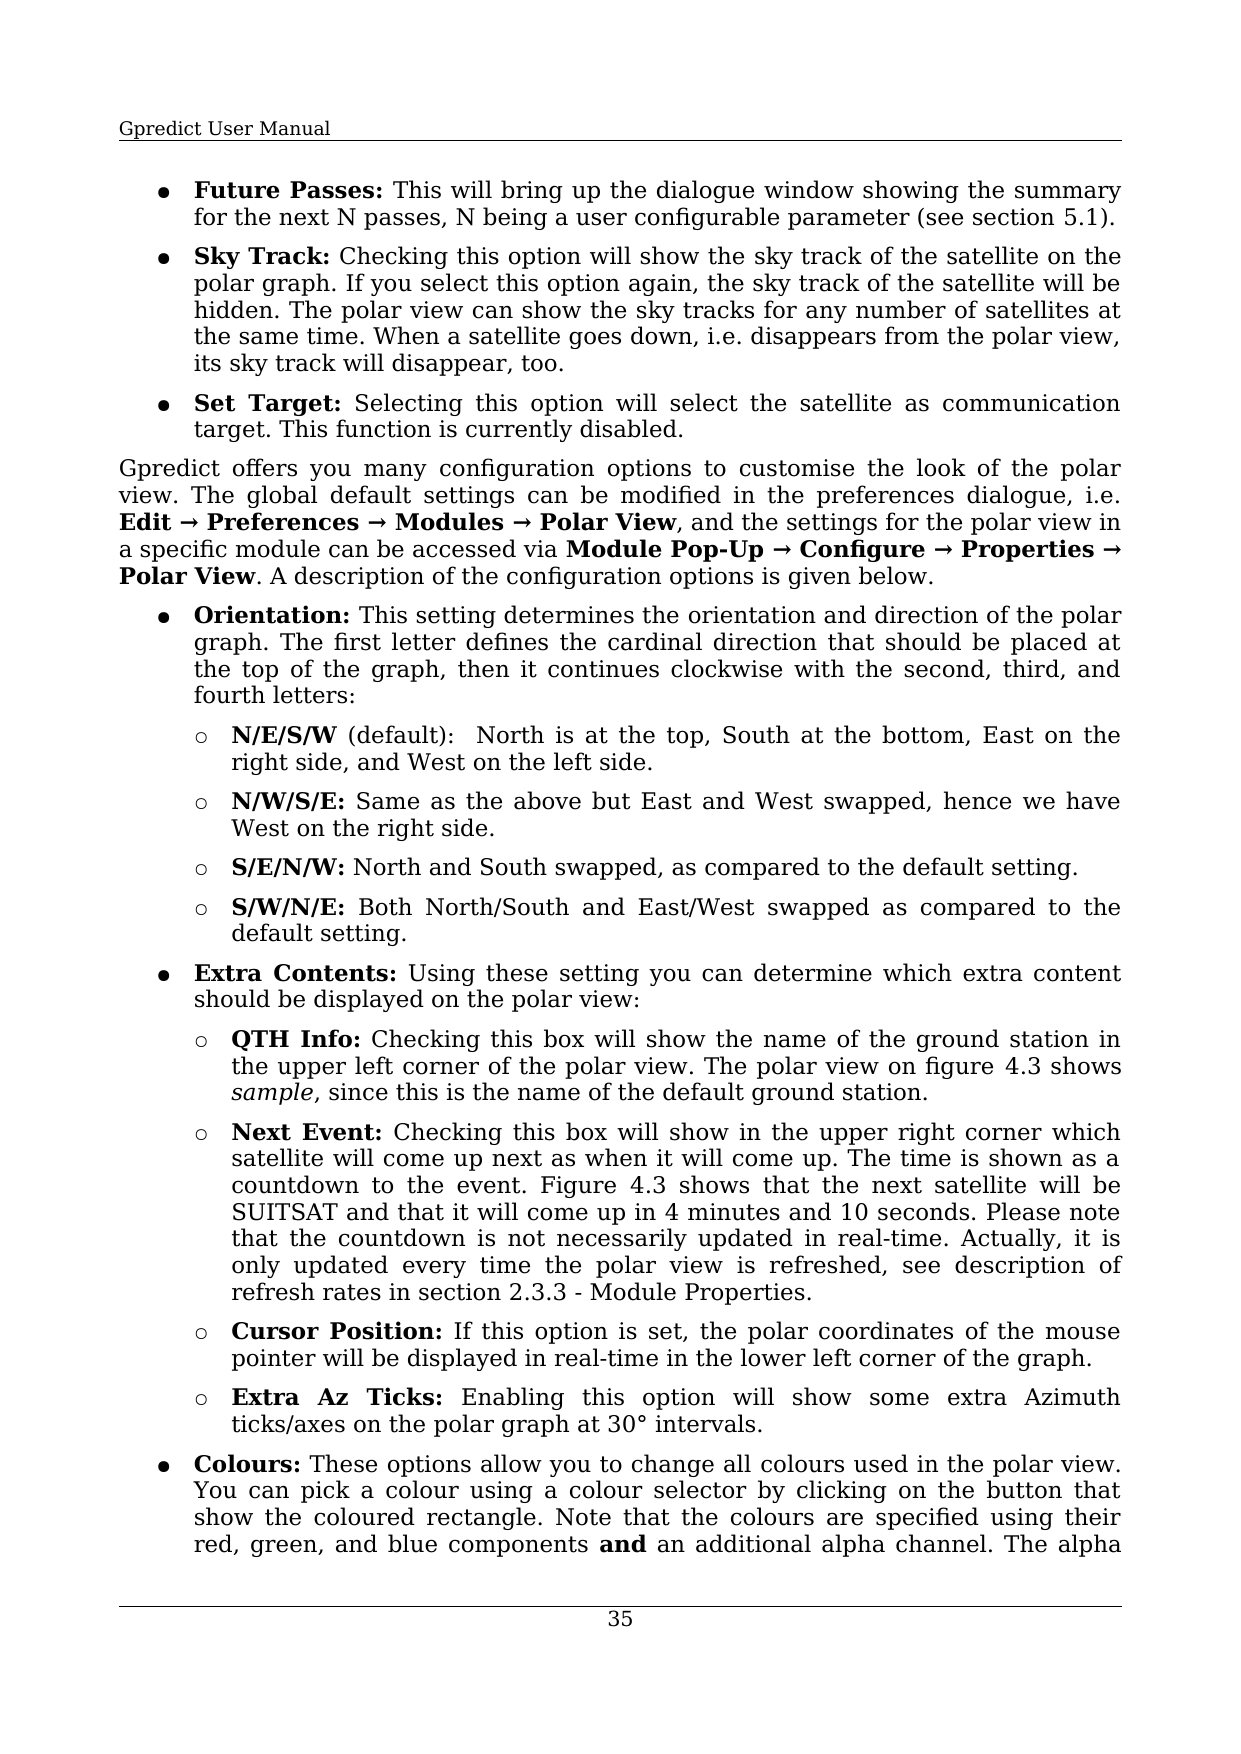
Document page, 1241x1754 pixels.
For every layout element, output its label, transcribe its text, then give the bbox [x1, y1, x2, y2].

list Sky Track: Checking this option will show the sky track of the satellite on the polar graph. If you select this option again, the sky track of the satellite will be hidden. The polar view can show the sky tracks for any number of satellites at the same time. When a satellite goes down, i.e. disappears from the polar view, its sky track will disappear, too. [156, 243, 1122, 377]
list N/E/S/W (default): North is at the top, South at the bottom, East on the right side, and West on the left side. [193, 722, 1122, 775]
text Gpredict offers you many configuration options to customise the look of the polar view. The global default settings can be modified in the preferences dialogue, i.e. Edit → Preferences → Modules → Polar View, and the settings for the polar view in a specific module can be accessed via Module Pop-Up → Configure → Properties → Polar View. A description of the configuration options is given below. [118, 456, 1122, 590]
list S/E/N/W: North and South swapped, as compared to the default setting. [193, 854, 1122, 881]
list Next Event: Checking this box will show in the upper right corner which satellite will come up next as when it will come up. The time is shown as a countdown to the event. Figure 4.3 shows that the next satellite will be SUITSAT and that it will come up in 4 minutes and 10 seconds. Please note that the countdown is not necessarily updated in real-time. Actually, it is only updated every time the polar view is refreshed, see description of refresh rates in section 2.3.3 - Module Properties. [193, 1119, 1122, 1306]
list N/W/S/E: Same as the above but East and West swapped, hence we have West on the right side. [193, 788, 1122, 842]
list Cursor Position: If this option is set, the polar coordinates of the mouse pointer will be displayed in real-time in the lower left corner of the graph. [193, 1318, 1122, 1372]
list Extra Az Ticks: Enabling this option will show some extra Azimuth ticks/axes on the polar graph at 30° intervals. [193, 1384, 1122, 1438]
list S/W/N/E: Both North/South and East/West swapped as compared to the default setting. [193, 893, 1122, 947]
list Set Target: Selecting this option will select the satellite as communication target. This function is currently disabled. [156, 389, 1122, 443]
list QTH Info: Checking this box will show the name of the ground station in the upper left corner of the polar view. The polar view on figure 4.3 shows sample, since this is the name of the default ground station. [193, 1026, 1122, 1106]
list Future Passes: This will bring up the dialogue window showing the summary for the next N passes, N being a user configurable parameter (see section 5.1). [156, 177, 1122, 231]
list Extra Contents: Using these setting you can determine which extra content should be displayed on the polar view: [156, 960, 1122, 1013]
list Colours: These options allow you to change all colours used in the polar view. You can pick a colour using a colour selector by clicking on the button that show the coloured rectangle. Note that the colours are specified using their red, green, and blue components and an additional alpha channel. The alpha [156, 1450, 1122, 1558]
list Orientation: This setting determines the orientation and direction of the polar graph. The first letter defines the cardinal direction that should be placed at the top of the graph, then it continues clockwise with the second, third, and fourth letters: [156, 602, 1122, 709]
